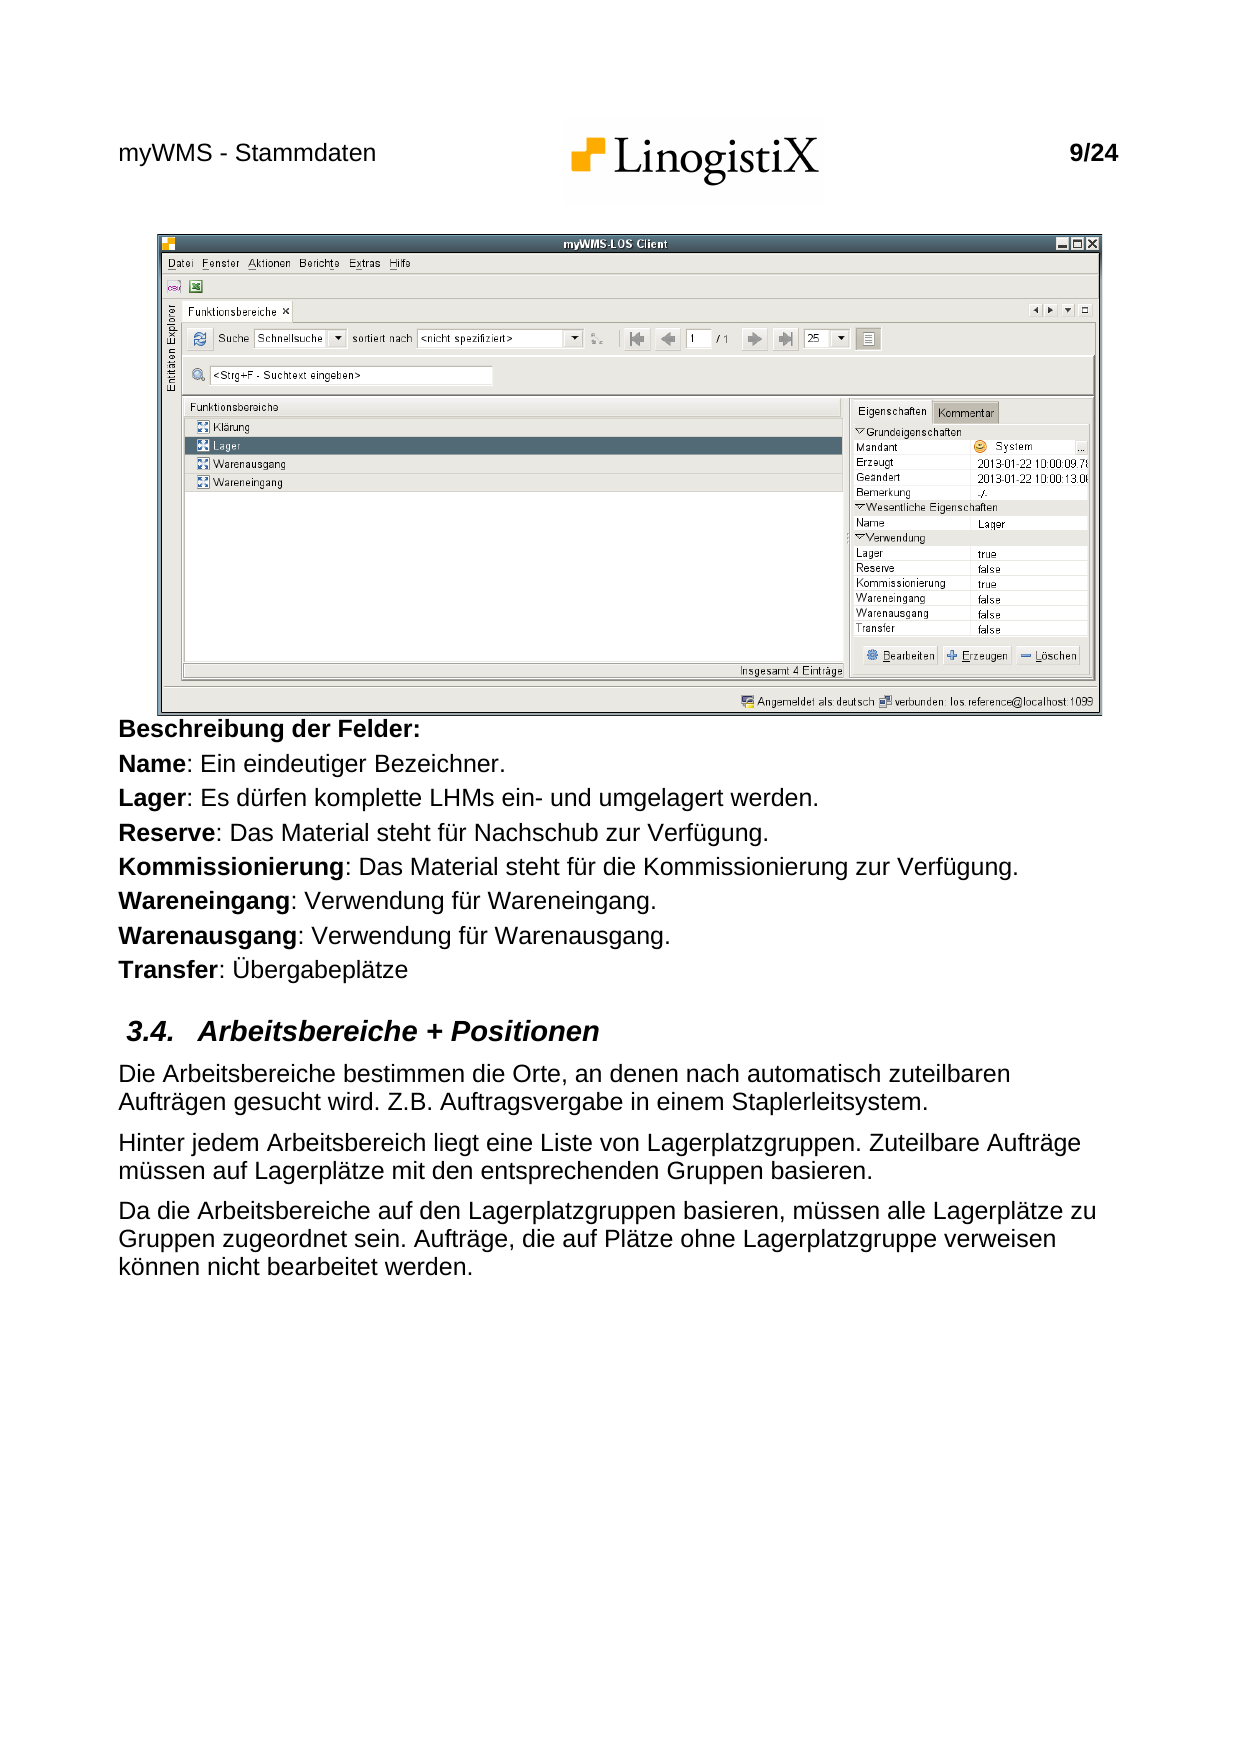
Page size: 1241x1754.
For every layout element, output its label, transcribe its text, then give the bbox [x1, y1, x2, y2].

text Reserve: Das Material steht für Nachschub zur Verfügung. [118, 818, 1122, 846]
text Kommissionierung: Das Material steht für die Kommissionierung zur Verfügung. [118, 853, 1122, 881]
picture [157, 234, 1103, 716]
text Die Arbeitsbereiche bestimmen die Orte, an denen nach automatisch zuteilbaren Aufträgen gesucht wird. Z.B. Auftragsvergabe in einem Staplerleitsystem. [118, 1060, 1122, 1116]
text Transfer: Übergabeplätze [118, 956, 1122, 984]
text Beschreibung der Felder: [118, 234, 1122, 743]
text Da die Arbeitsbereiche auf den Lagerplatzgruppen basieren, müssen alle Lagerplätze zu Gruppen zugeordnet sein. Aufträge, die auf Plätze ohne Lagerplatzgruppe verweisen können nicht bearbeitet werden. [118, 1197, 1122, 1281]
text Hinter jedem Arbeitsbereich liegt eine Liste von Lagerplatzgruppen. Zuteilbare Aufträge müssen auf Lagerplätze mit den entsprechenden Gruppen basieren. [118, 1129, 1122, 1184]
text Name: Ein eindeutiger Bezeichner. [118, 749, 1122, 777]
picture [564, 118, 825, 205]
text Wareneingang: Verwendung für Wareneingang. [118, 887, 1122, 915]
subtitle Arbeitsbereiche + Positionen [118, 1015, 1122, 1048]
text Lager: Es dürfen komplette LHMs ein- und umgelagert werden. [118, 784, 1122, 812]
text Warenausgang: Verwendung für Warenausgang. [118, 921, 1122, 949]
